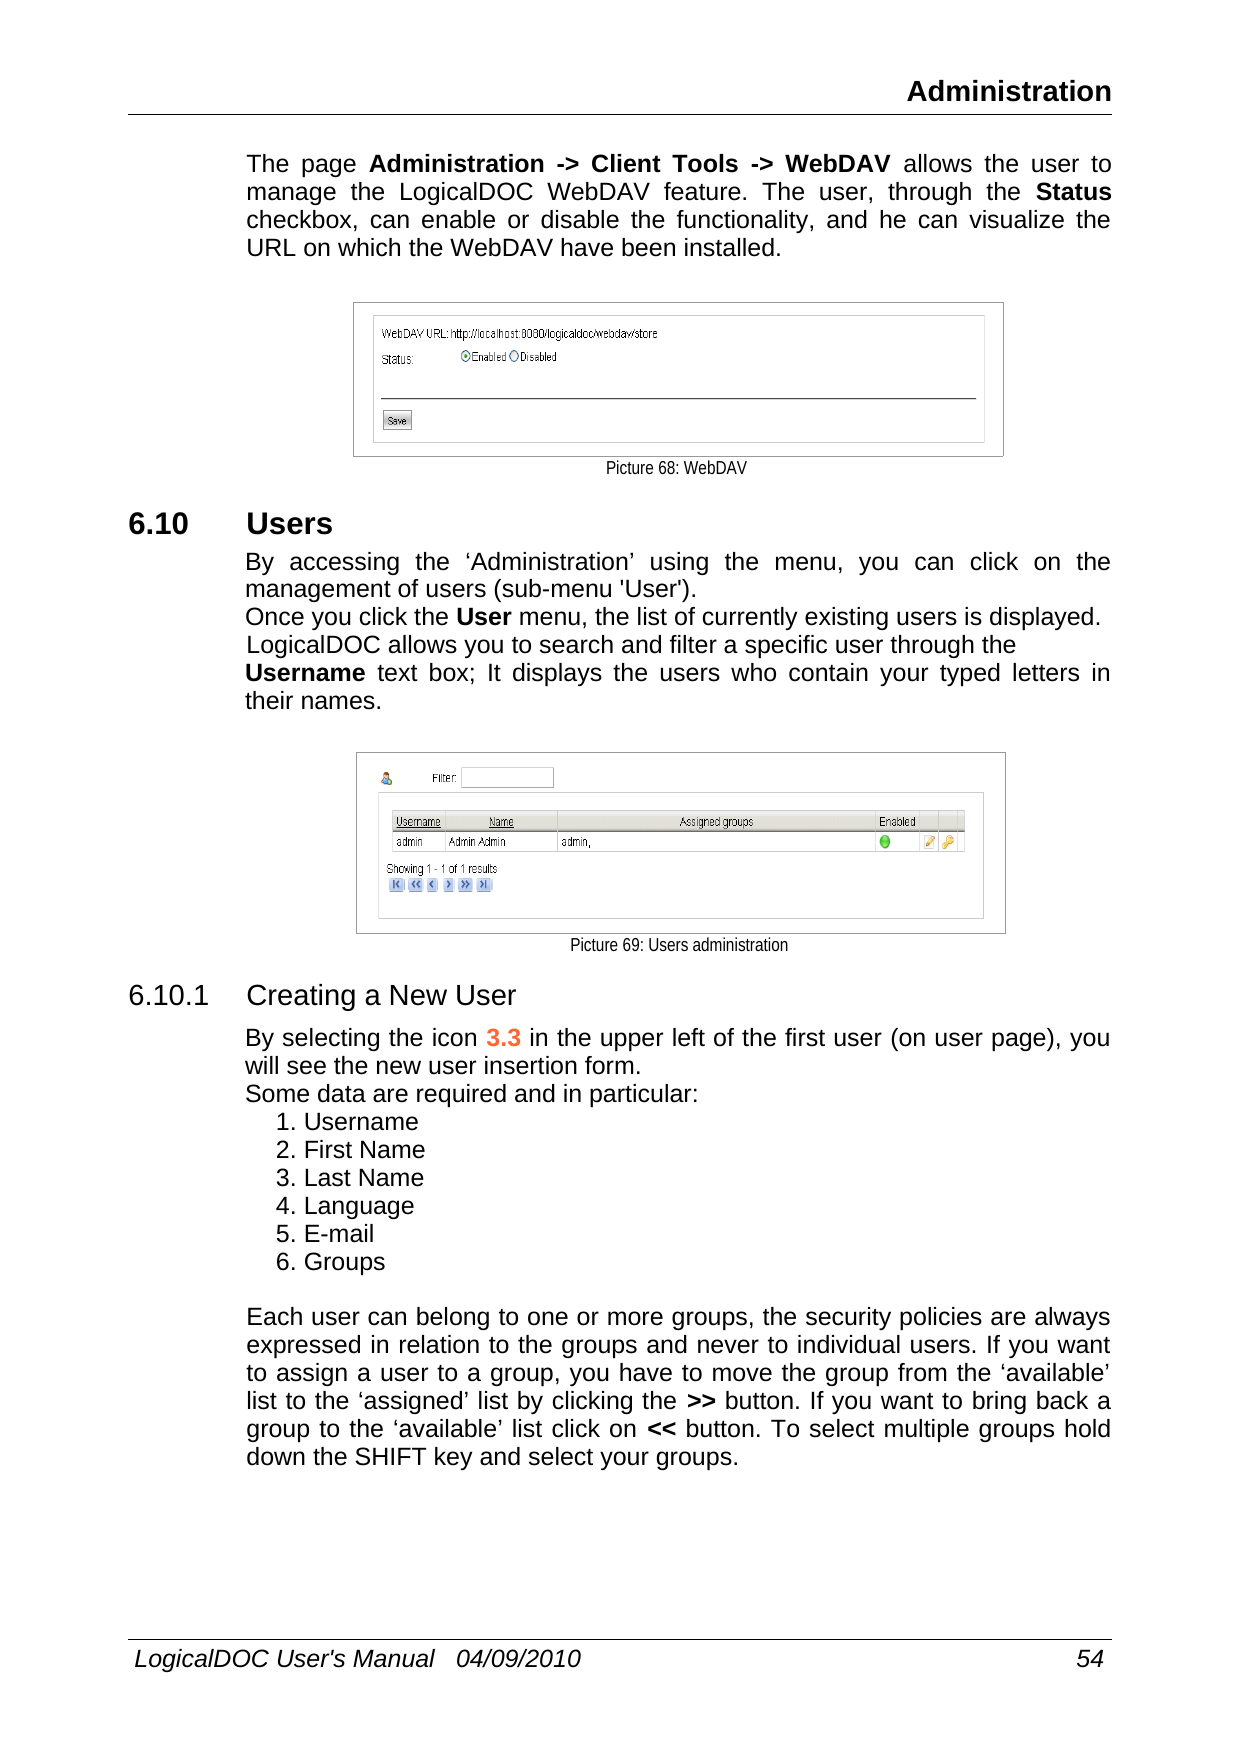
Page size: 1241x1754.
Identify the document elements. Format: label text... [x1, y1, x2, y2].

text LogicalDOC allows you to search and filter a specific user through the [246, 631, 1112, 659]
text Picture 68: WebDAV [353, 457, 999, 479]
text By accessing the ‘Administration’ using the menu, you can click on the management of users (sub-menu 'User'). [245, 547, 1112, 603]
text 1. Username [276, 1108, 1112, 1136]
list Picture 69: Users administration [356, 934, 1002, 954]
text Once you click the User menu, the list of currently existing users is displayed. [245, 603, 1112, 631]
text Username text box; It displays the users who contain your typed letters in their names. [245, 659, 1112, 715]
subtitle Users [128, 287, 1112, 541]
picture [372, 761, 989, 924]
text 2. First Name [276, 1136, 1112, 1163]
subtitle Creating a New User [128, 739, 1112, 1012]
picture [369, 311, 987, 447]
text Some data are required and in particular: [245, 1080, 1112, 1108]
text Each user can belong to one or more groups, the security policies are always expressed in relation to the groups and never to individual users. If you want to assign a user to a group, you have to move the group from the ‘available’ list to the ‘assigned’ list by clicking the >> button. If you want to bring back a group to the ‘available’ list click on << button. To select multiple groups hold down the SHIFT key and select your groups. [246, 1303, 1112, 1471]
text 6. Groups [276, 1247, 1112, 1275]
text 4. Language [276, 1191, 1112, 1219]
text 3. Last Name [276, 1163, 1112, 1191]
text The page Administration -> Client Tools -> WebDAV allows the user to manage the LogicalDOC WebDAV feature. The user, through the Status checkbox, can enable or disable the functionality, and he can visualize the URL on which the WebDAV have been installed. [246, 150, 1112, 262]
text 5. E-mail [276, 1219, 1112, 1247]
text By selecting the icon 3.3 in the upper left of the first user (on user page), you will see the new user insertion form. [245, 1024, 1112, 1080]
